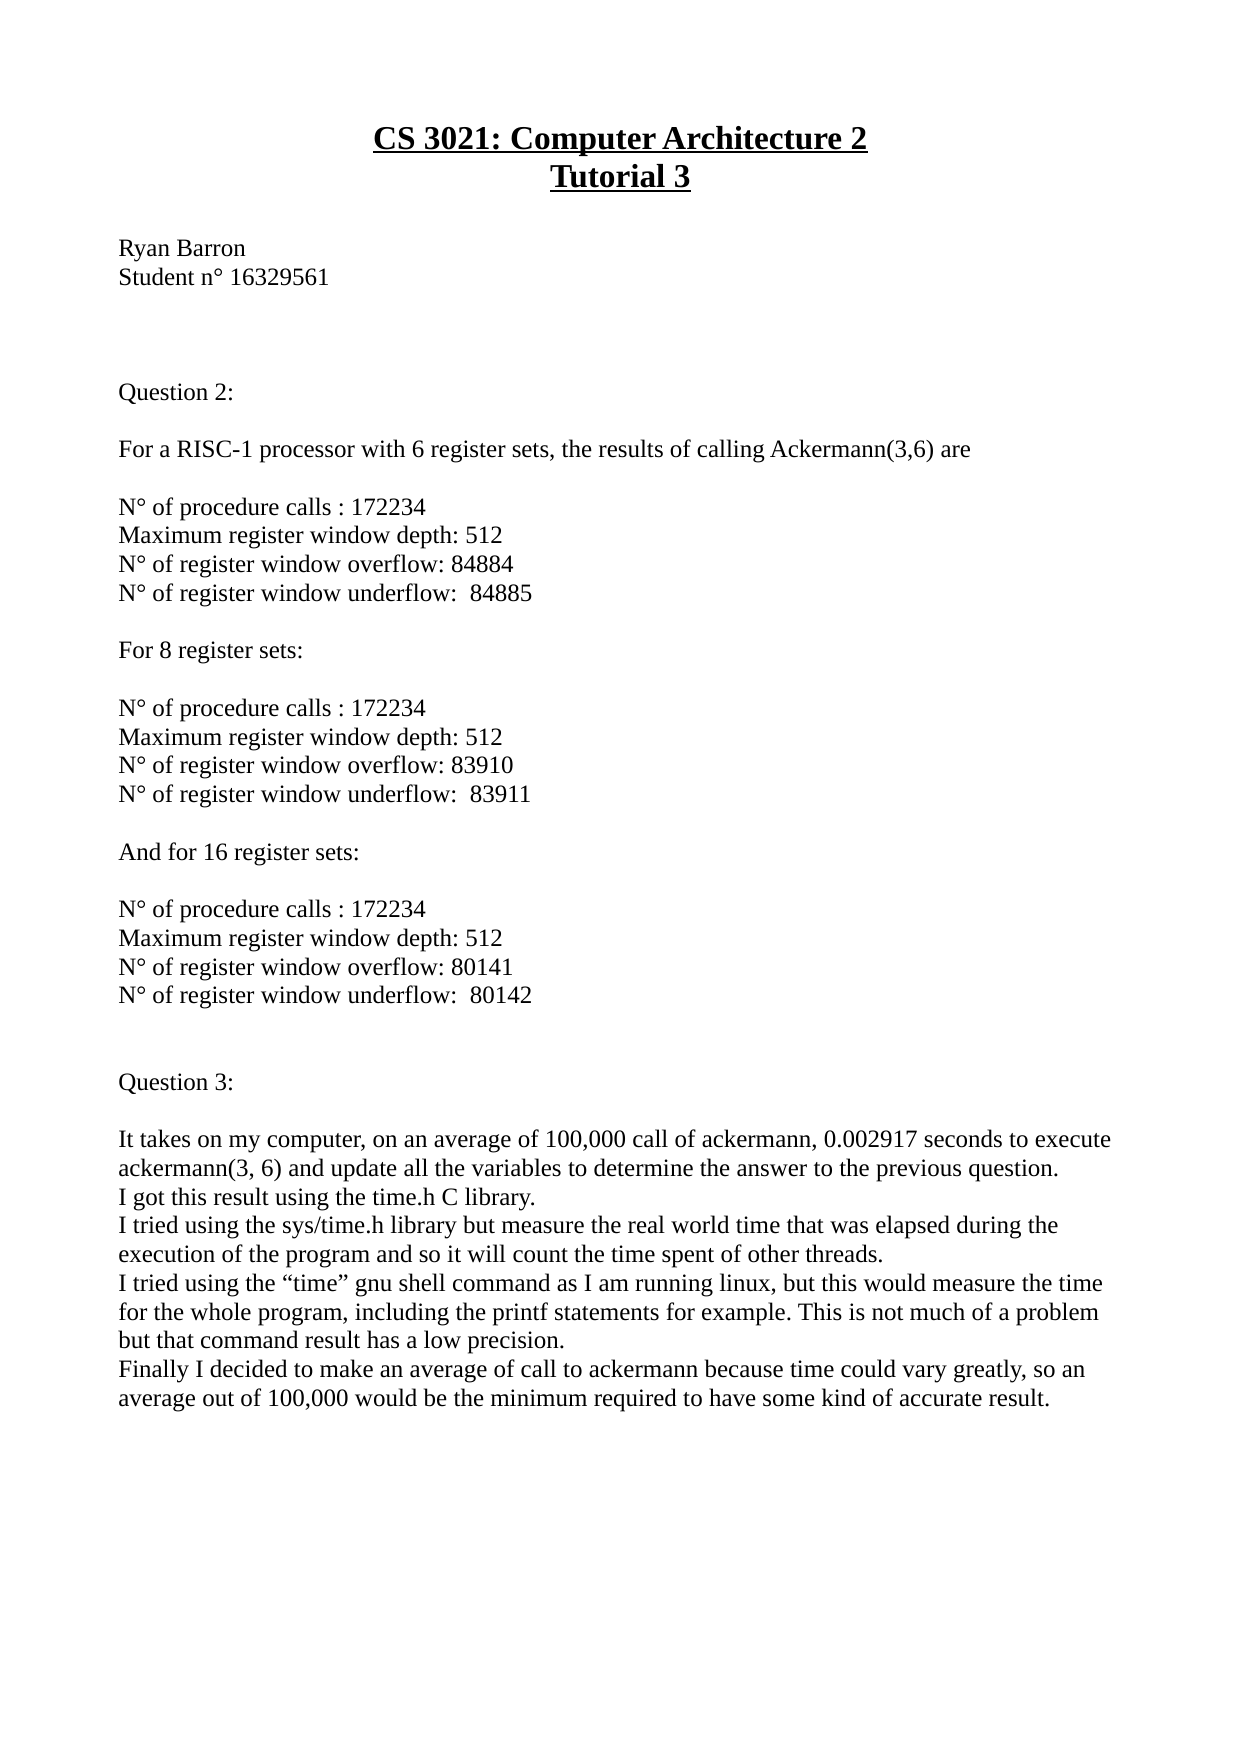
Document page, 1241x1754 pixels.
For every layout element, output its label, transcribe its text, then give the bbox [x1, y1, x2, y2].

text Ryan Barron [118, 233, 1122, 262]
text For 8 register sets: [118, 636, 1122, 664]
text N° of register window underflow: 84885 [118, 578, 1122, 607]
text For a RISC-1 processor with 6 register sets, the results of calling Ackermann(3,6) are [118, 434, 1122, 463]
text N° of register window overflow: 80141 [118, 952, 1122, 981]
text Maximum register window depth: 512 [118, 521, 1122, 549]
text CS 3021: Computer Architecture 2 [118, 118, 1122, 156]
text Maximum register window depth: 512 [118, 722, 1122, 751]
text Question 2: [118, 377, 1122, 406]
text N° of procedure calls : 172234 [118, 894, 1122, 923]
text It takes on my computer, on an average of 100,000 call of ackermann, 0.002917 seconds to execute ackermann(3, 6) and update all the variables to determine the answer to the previous question. [118, 1124, 1122, 1182]
text And for 16 register sets: [118, 837, 1122, 866]
text N° of register window overflow: 84884 [118, 549, 1122, 578]
text I tried using the “time” gnu shell command as I am running linux, but this would measure the time for the whole program, including the printf statements for example. This is not much of a problem but that command result has a low precision. [118, 1268, 1122, 1354]
text Student n° 16329561 [118, 262, 1122, 291]
text Question 3: [118, 1067, 1122, 1096]
text N° of procedure calls : 172234 [118, 492, 1122, 521]
text N° of procedure calls : 172234 [118, 693, 1122, 722]
text N° of register window underflow: 80142 [118, 981, 1122, 1009]
text N° of register window overflow: 83910 [118, 751, 1122, 779]
text Finally I decided to make an average of call to ackermann because time could vary greatly, so an average out of 100,000 would be the minimum required to have some kind of accurate result. [118, 1354, 1122, 1412]
text N° of register window underflow: 83911 [118, 779, 1122, 808]
text Tutorial 3 [118, 156, 1122, 195]
text I got this result using the time.h C library. [118, 1182, 1122, 1211]
text I tried using the sys/time.h library but measure the real world time that was elapsed during the execution of the program and so it will count the time spent of other threads. [118, 1211, 1122, 1268]
text Maximum register window depth: 512 [118, 923, 1122, 952]
